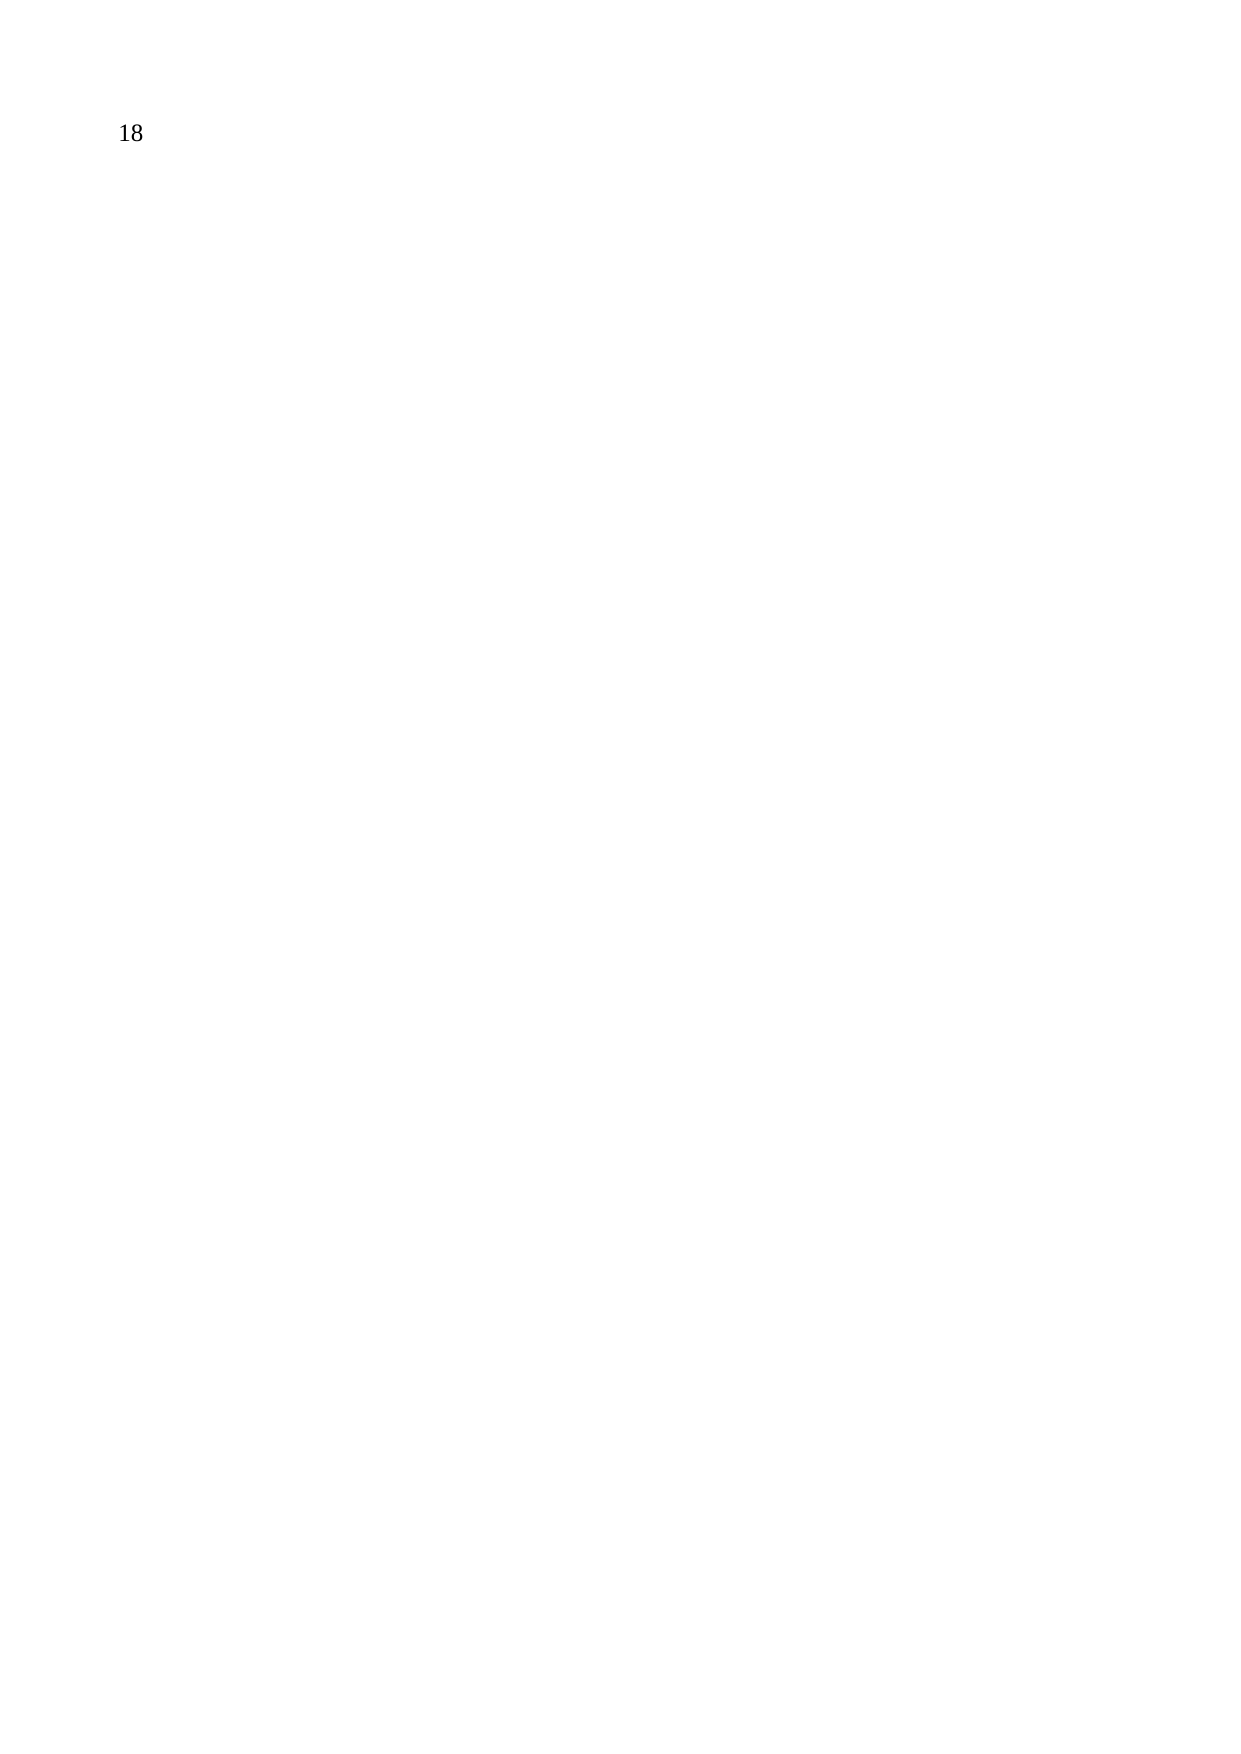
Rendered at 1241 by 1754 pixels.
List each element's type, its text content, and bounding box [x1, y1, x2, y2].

text 18 [118, 118, 1122, 147]
